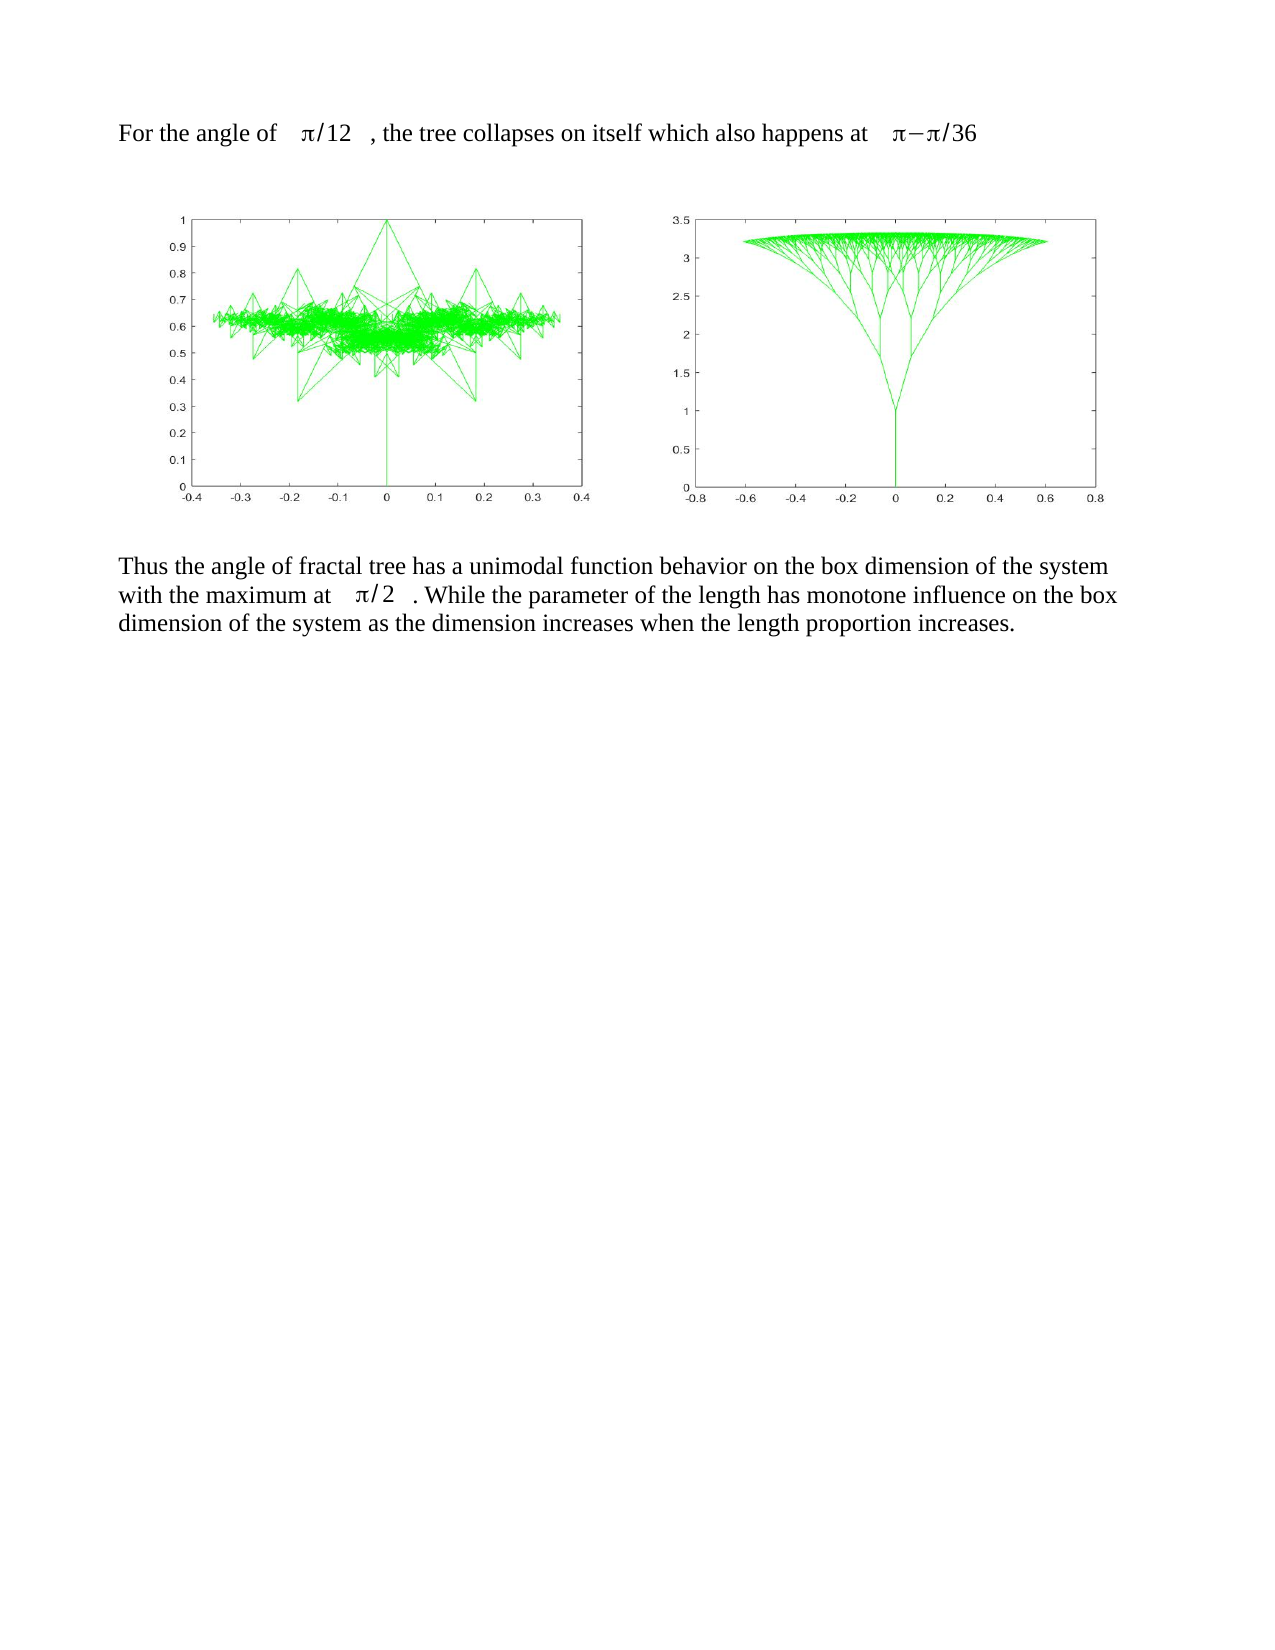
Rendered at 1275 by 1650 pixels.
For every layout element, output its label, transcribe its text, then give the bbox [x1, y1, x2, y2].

text For the angle of , the tree collapses on itself which also happens at [118, 118, 1157, 147]
picture [126, 195, 1144, 523]
text Thus the angle of fractal tree has a unimodal function behavior on the box dimension of the system with the maximum at . While the parameter of the length has monotone influence on the box dimension of the system as the dimension increases when the length proportion increases. [118, 551, 1157, 637]
